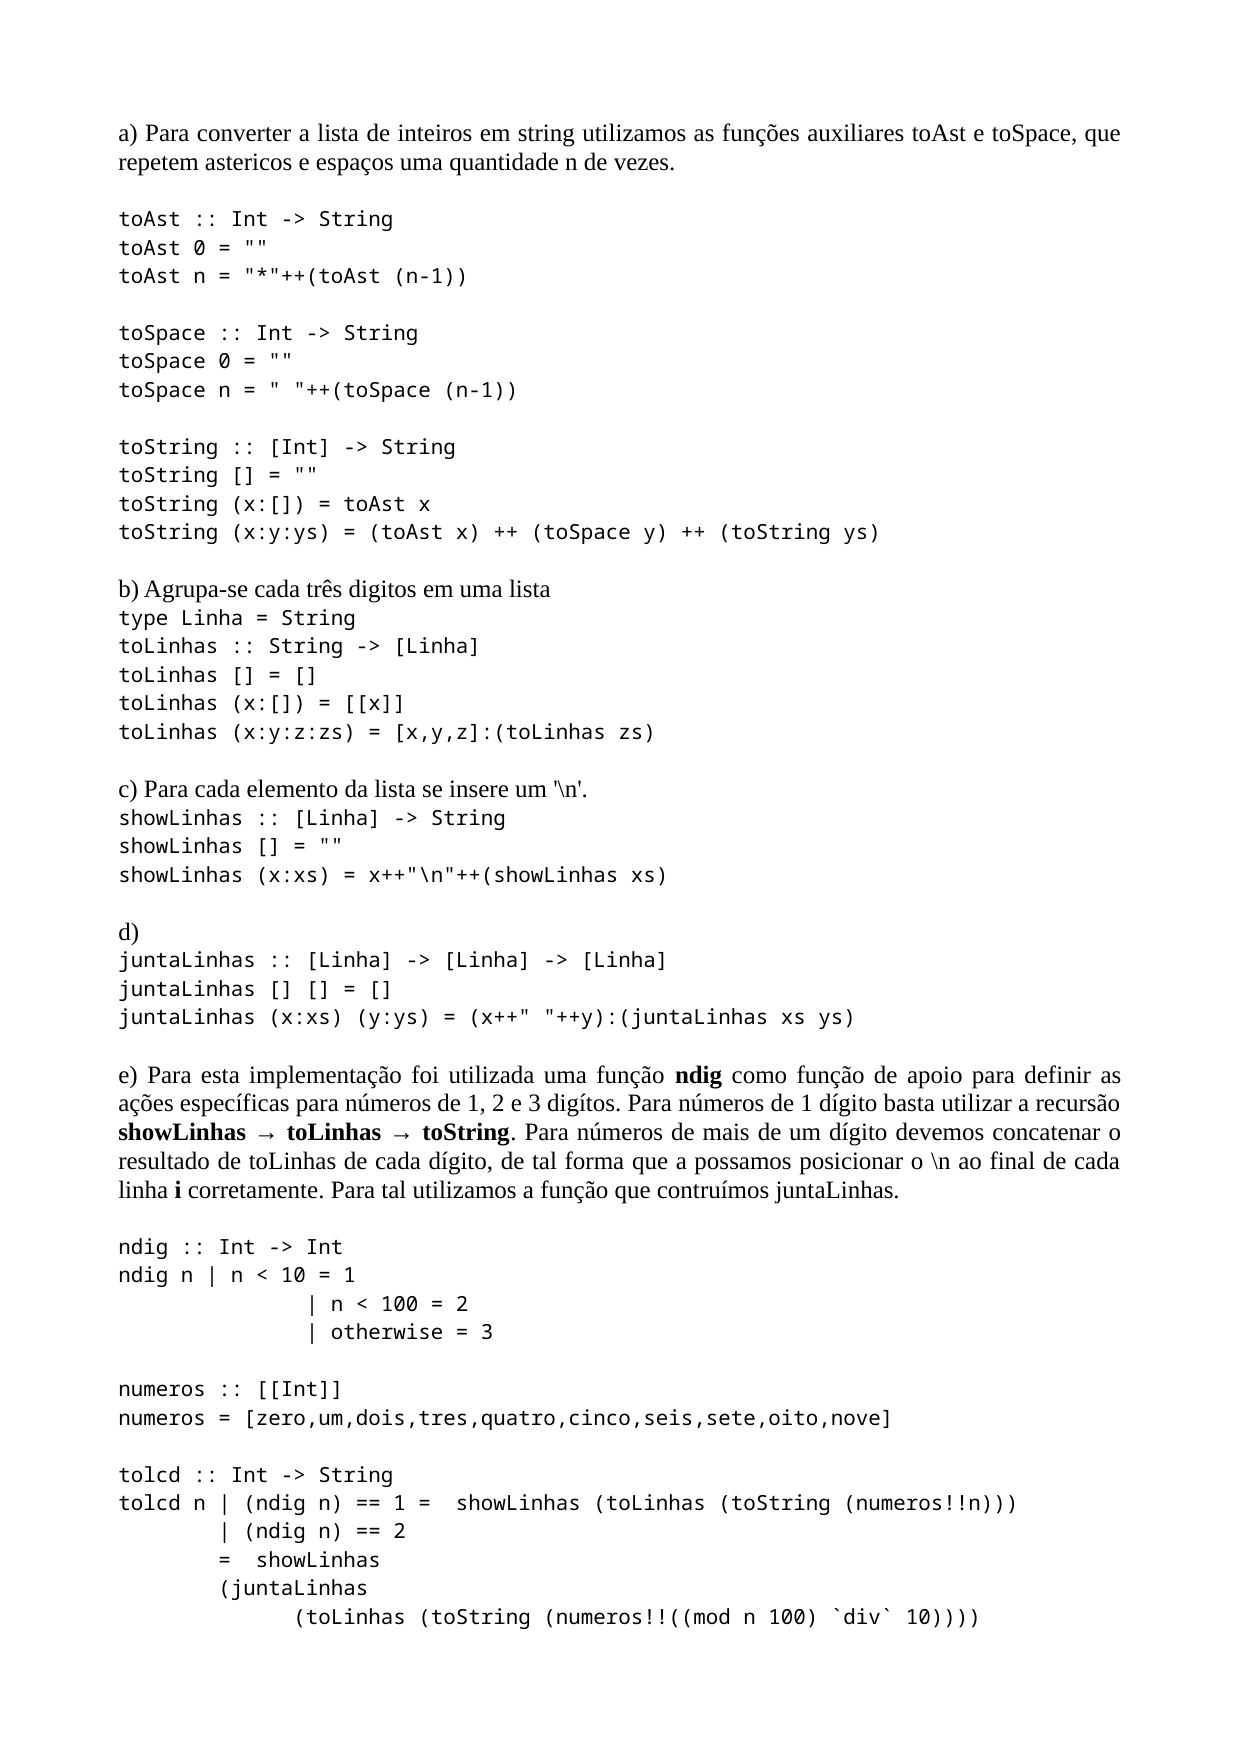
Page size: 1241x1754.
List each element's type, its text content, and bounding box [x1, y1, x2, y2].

text ndig :: Int -> Int [118, 1232, 1122, 1261]
text toString (x:y:ys) = (toAst x) ++ (toSpace y) ++ (toString ys) [118, 517, 1122, 546]
text toLinhas [] = [] [118, 660, 1122, 688]
text numeros :: [[Int]] [118, 1374, 1122, 1403]
text toLinhas (x:[]) = [[x]] [118, 688, 1122, 717]
text toAst 0 = "" [118, 233, 1122, 261]
text juntaLinhas :: [Linha] -> [Linha] -> [Linha] [118, 946, 1122, 974]
text d) [118, 917, 1122, 946]
text juntaLinhas (x:xs) (y:ys) = (x++" "++y):(juntaLinhas xs ys) [118, 1002, 1122, 1031]
text toString :: [Int] -> String [118, 432, 1122, 460]
text | n < 100 = 2 [118, 1289, 1122, 1317]
text type Linha = String [118, 603, 1122, 632]
text toSpace 0 = "" [118, 347, 1122, 375]
text | otherwise = 3 [118, 1317, 1122, 1346]
text showLinhas (x:xs) = x++"\n"++(showLinhas xs) [118, 860, 1122, 888]
text ndig n | n < 10 = 1 [118, 1261, 1122, 1289]
text toAst :: Int -> String [118, 204, 1122, 233]
text c) Para cada elemento da lista se insere um '\n'. [118, 774, 1122, 803]
text numeros = [zero,um,dois,tres,quatro,cinco,seis,sete,oito,nove] [118, 1403, 1122, 1431]
text a) Para converter a lista de inteiros em string utilizamos as funções auxiliares toAst e toSpace, que repetem astericos e espaços uma quantidade n de vezes. [118, 118, 1122, 176]
text toLinhas :: String -> [Linha] [118, 632, 1122, 660]
text showLinhas [] = "" [118, 831, 1122, 860]
text juntaLinhas [] [] = [] [118, 974, 1122, 1002]
text toAst n = "*"++(toAst (n-1)) [118, 261, 1122, 290]
text e) Para esta implementação foi utilizada uma função ndig como função de apoio para definir as ações específicas para números de 1, 2 e 3 digítos. Para números de 1 dígito basta utilizar a recursão showLinhas → toLinhas → toString. Para números de mais de um dígito devemos concatenar o resultado de toLinhas de cada dígito, de tal forma que a possamos posicionar o \n ao final de cada linha i corretamente. Para tal utilizamos a função que contruímos juntaLinhas. [118, 1060, 1122, 1203]
text showLinhas :: [Linha] -> String [118, 803, 1122, 831]
text tolcd :: Int -> String [118, 1460, 1122, 1488]
text tolcd n | (ndig n) == 1 = showLinhas (toLinhas (toString (numeros!!n))) [118, 1488, 1122, 1517]
text (toLinhas (toString (numeros!!((mod n 100) `div` 10)))) [118, 1602, 1122, 1630]
text b) Agrupa-se cada três digitos em uma lista [118, 574, 1122, 603]
text toString (x:[]) = toAst x [118, 489, 1122, 517]
text | (ndig n) == 2 [118, 1517, 1122, 1545]
text toLinhas (x:y:z:zs) = [x,y,z]:(toLinhas zs) [118, 717, 1122, 745]
text = showLinhas [118, 1545, 1122, 1573]
text (juntaLinhas [118, 1573, 1122, 1602]
text toSpace :: Int -> String [118, 318, 1122, 347]
text toString [] = "" [118, 460, 1122, 489]
text toSpace n = " "++(toSpace (n-1)) [118, 375, 1122, 403]
